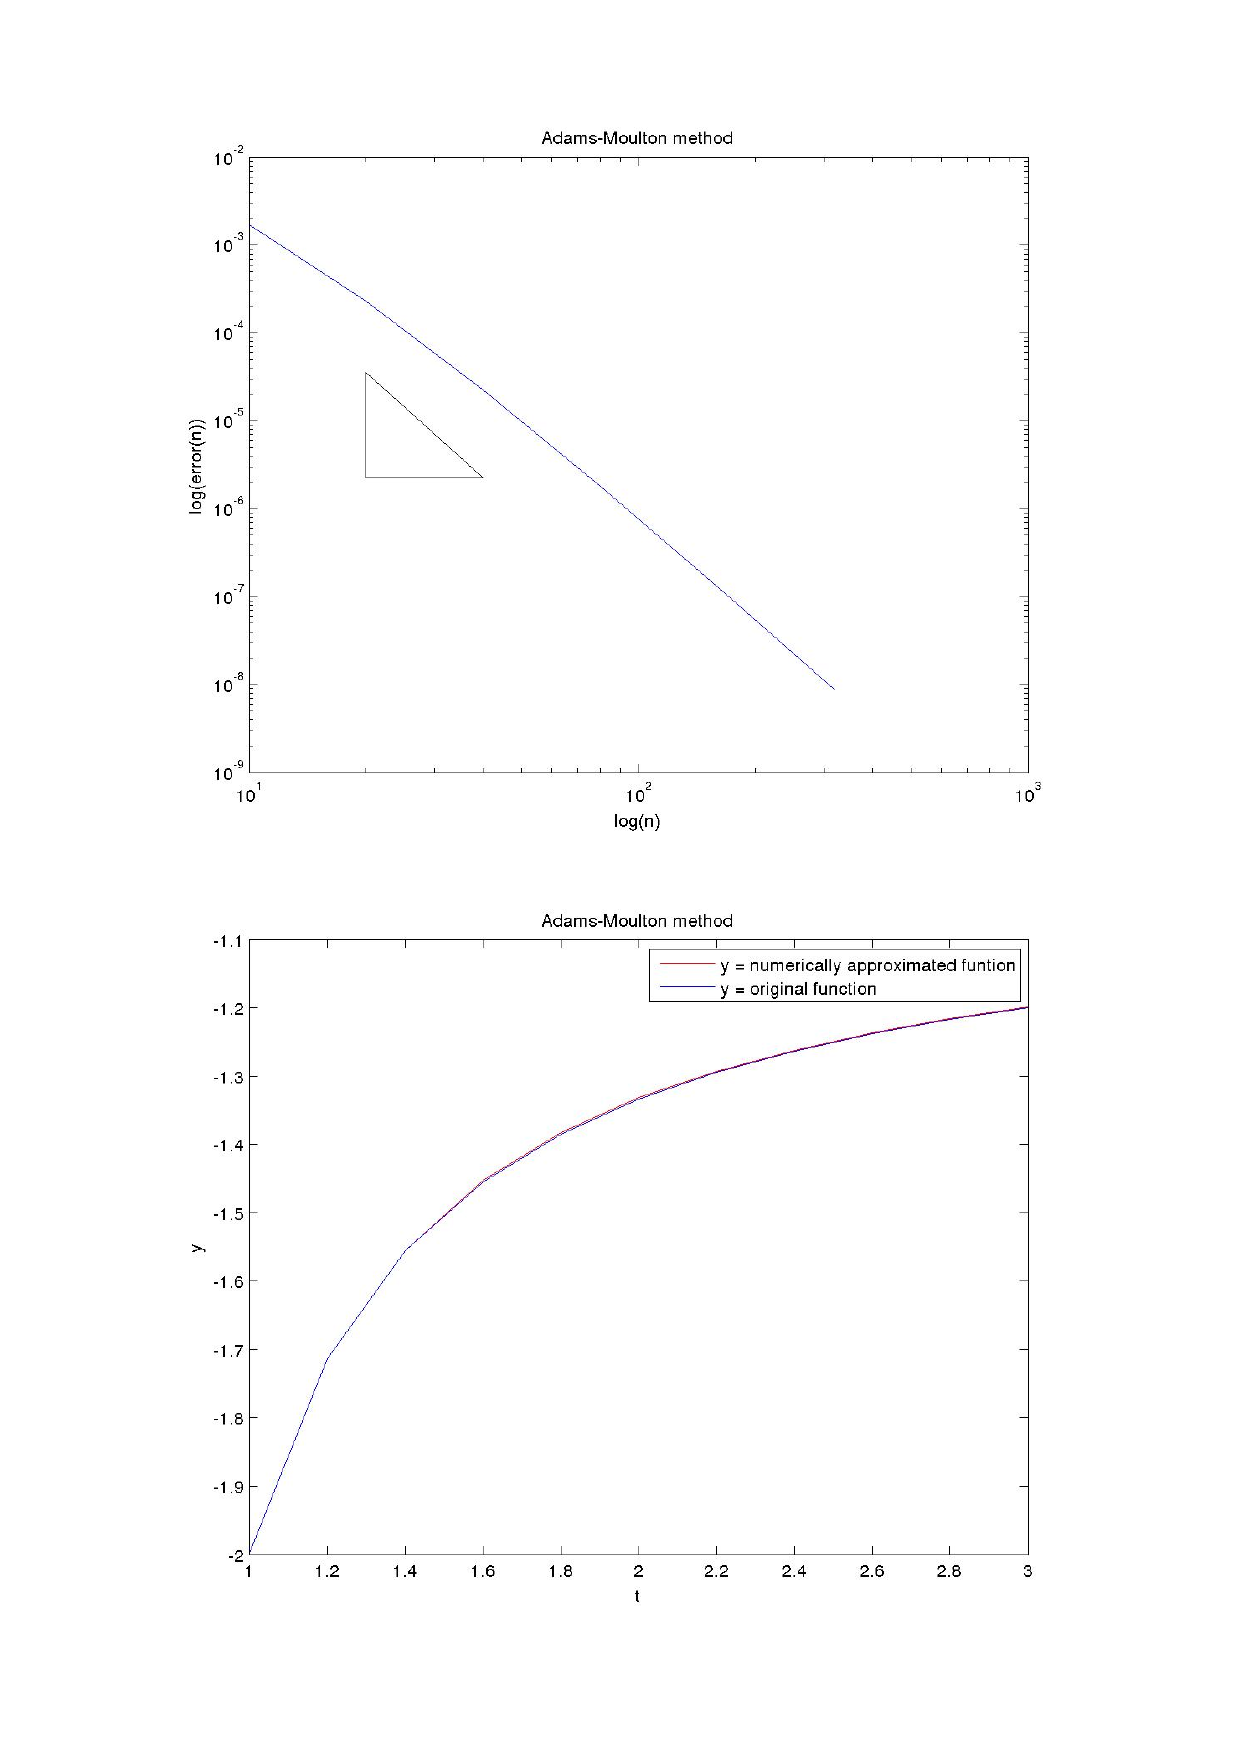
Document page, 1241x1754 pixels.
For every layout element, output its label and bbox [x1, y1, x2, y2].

picture [118, 882, 1123, 1637]
picture [118, 100, 1123, 855]
